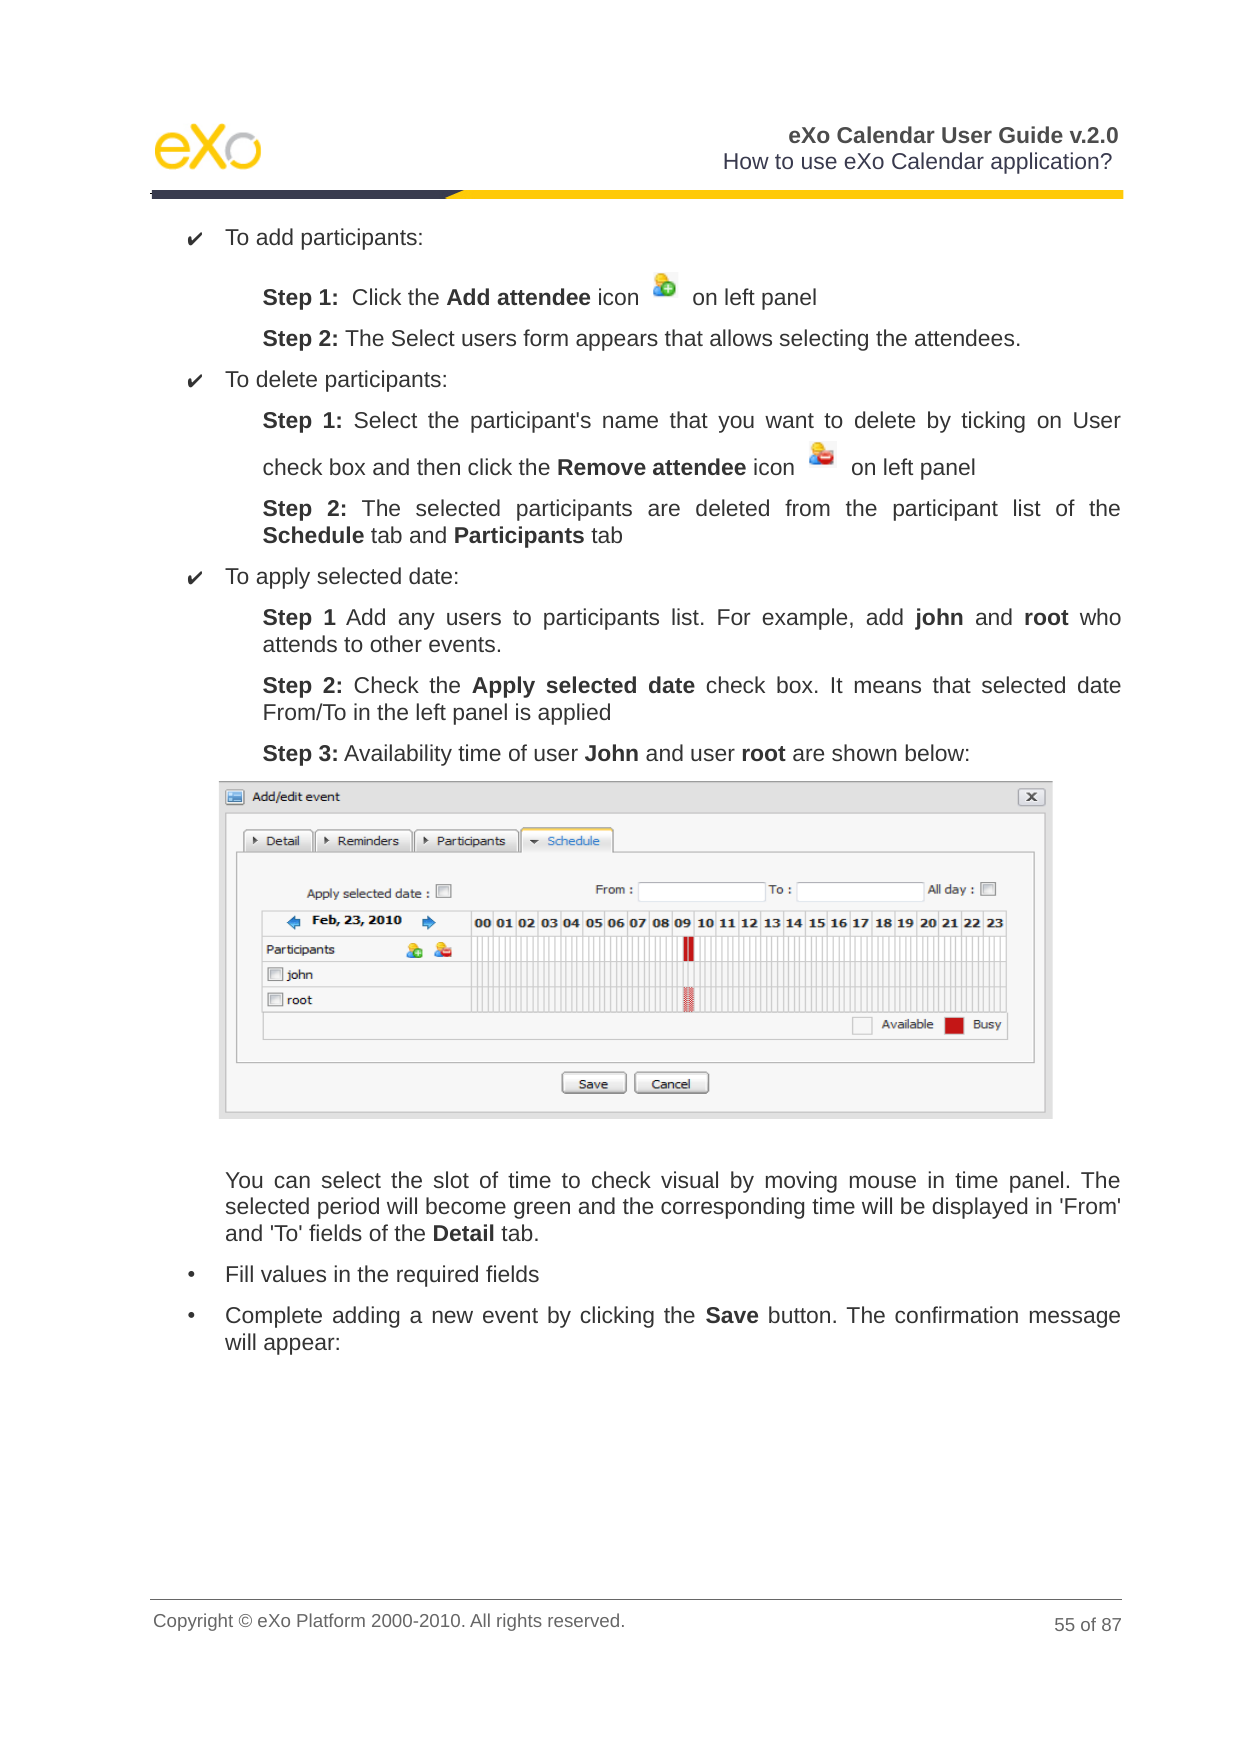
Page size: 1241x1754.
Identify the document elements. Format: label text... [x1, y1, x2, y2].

list Step 1 Add any users to participants list. For example, add john and root who attends to other events. [225, 604, 1122, 657]
list Step 2: Check the Apply selected date check box. It means that selected date From/To in the left panel is applied [225, 672, 1122, 725]
list Step 1: Click the Add attendee icon on left panel [225, 265, 1122, 310]
list Step 1: Select the participant's name that you want to delete by ticking on User check box and then click the Remove attendee icon on left panel [225, 407, 1122, 480]
list To delete participants: [187, 366, 1122, 392]
list Fill values in the required fields [187, 1261, 1122, 1287]
list Step 2: The selected participants are deleted from the participant list of the Schedule tab and Participants tab [225, 495, 1122, 548]
list You can select the slot of time to check visual by moving mouse in time panel. The selected period will become green and the corresponding time will be displayed in 'From' and 'To' fields of the Detail tab. [187, 1167, 1122, 1246]
picture [808, 441, 837, 468]
picture [155, 123, 262, 170]
list To apply selected date: [187, 563, 1122, 589]
list Complete adding a new event by clicking the Save button. The confirmation message will appear: [187, 1302, 1122, 1355]
list Step 3: Availability time of user John and user root are shown below: [225, 740, 1122, 766]
picture [653, 272, 679, 298]
picture [218, 781, 1053, 1119]
picture [151, 190, 1124, 199]
list Step 2: The Select users form appears that allows selecting the attendees. [225, 325, 1122, 351]
list To add participants: [187, 223, 1122, 250]
